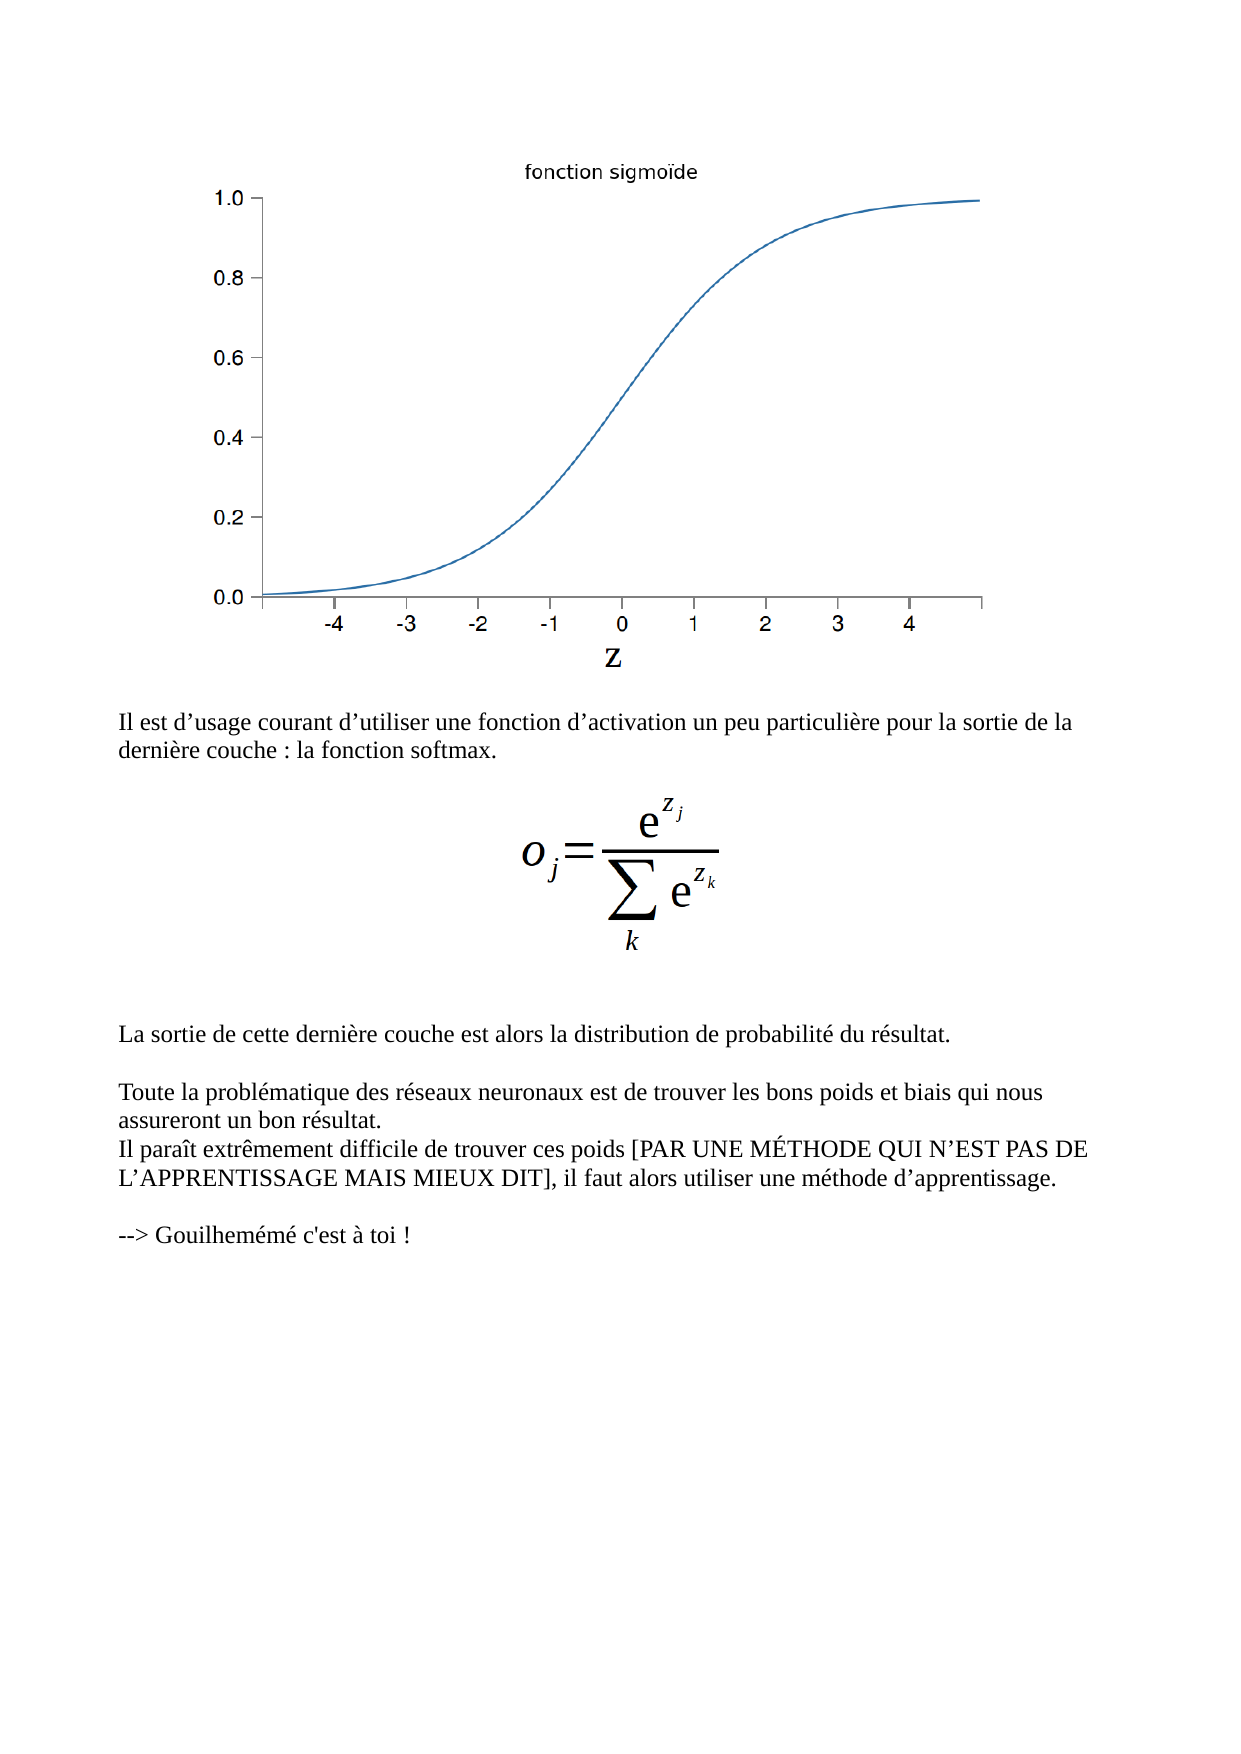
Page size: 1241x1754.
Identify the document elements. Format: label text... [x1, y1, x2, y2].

picture [193, 130, 1022, 678]
text Toute la problématique des réseaux neuronaux est de trouver les bons poids et biais qui nous assureront un bon résultat. [118, 1077, 1122, 1134]
text Il est d’usage courant d’utiliser une fonction d’activation un peu particulière pour la sortie de la dernière couche : la fonction softmax. [118, 707, 1122, 764]
text La sortie de cette dernière couche est alors la distribution de probabilité du résultat. [118, 1019, 1122, 1048]
text --> Gouilhemémé c'est à toi ! [118, 1220, 1122, 1249]
picture [505, 793, 735, 962]
text Il paraît extrêmement difficile de trouver ces poids [PAR UNE MÉTHODE QUI N’EST PAS DE L’APPRENTISSAGE MAIS MIEUX DIT], il faut alors utiliser une méthode d’apprentissage. [118, 1134, 1122, 1192]
